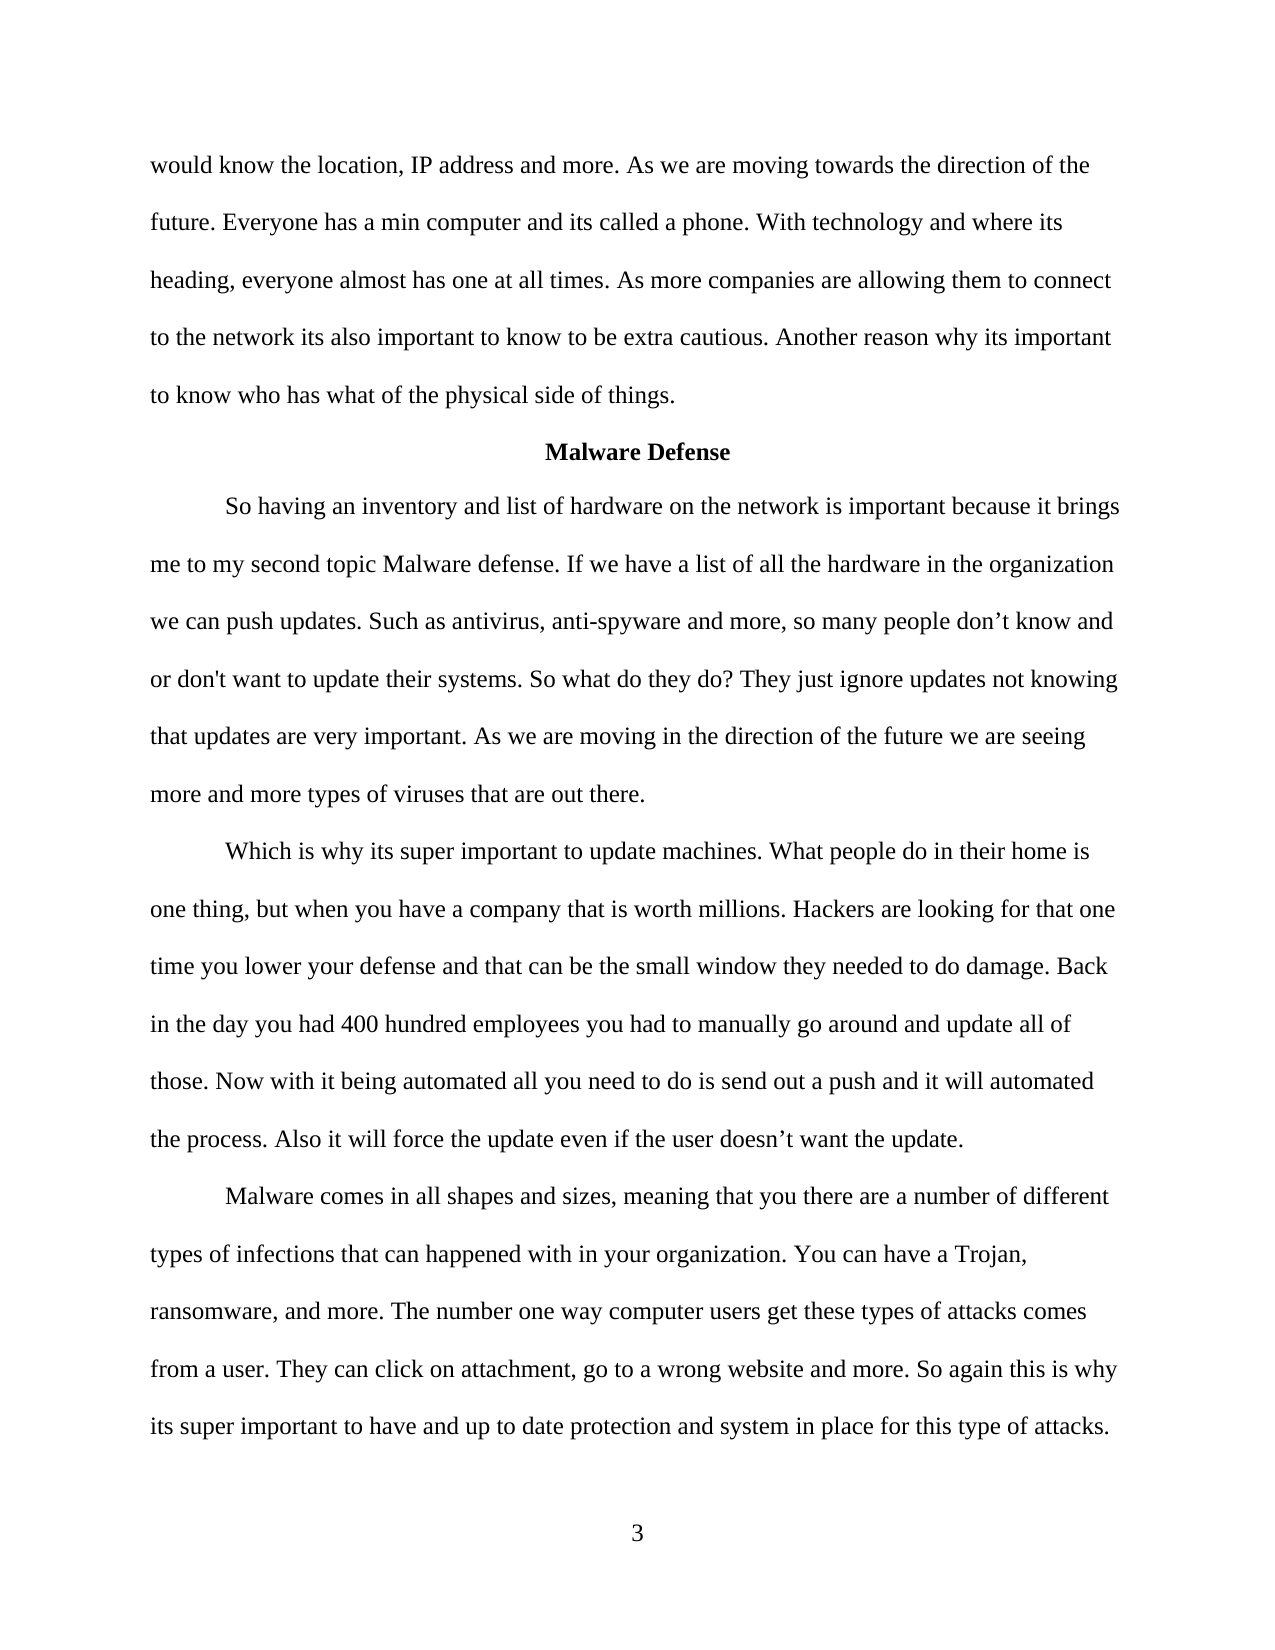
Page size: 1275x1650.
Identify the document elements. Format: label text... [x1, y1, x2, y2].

text Which is why its super important to update machines. What people do in their home is one thing, but when you have a company that is worth millions. Hackers are looking for that one time you lower your defense and that can be the small window they needed to do damage. Back in the day you had 400 hundred employees you had to manually go around and update all of those. Now with it being automated all you need to do is send out a push and it will automated the process. Also it will force the update even if the user doesn’t want the update. [150, 836, 1125, 1152]
text Malware Defense [150, 437, 1125, 466]
text So having an inventory and list of hardware on the network is important because it brings me to my second topic Malware defense. If we have a list of all the hardware in the organization we can push updates. Such as antivirus, anti-spyware and more, so many people don’t know and or don't want to update their systems. So what do they do? They just ignore updates not knowing that updates are very important. As we are moving in the direction of the future we are seeing more and more types of viruses that are out there. [150, 491, 1125, 807]
text would know the location, IP address and more. As we are moving towards the direction of the future. Everyone has a min computer and its called a phone. With technology and where its heading, everyone almost has one at all times. As more companies are allowing them to connect to the network its also important to know to be extra cautious. Another reason why its important to know who has what of the physical side of things. [150, 150, 1125, 409]
text Malware comes in all shapes and sizes, meaning that you there are a number of different types of infections that can happened with in your organization. You can have a Trojan, ransomware, and more. The number one way computer users get these types of attacks comes from a user. They can click on attachment, go to a wrong website and more. So again this is why its super important to have and up to date protection and system in place for this type of attacks. [150, 1181, 1125, 1440]
